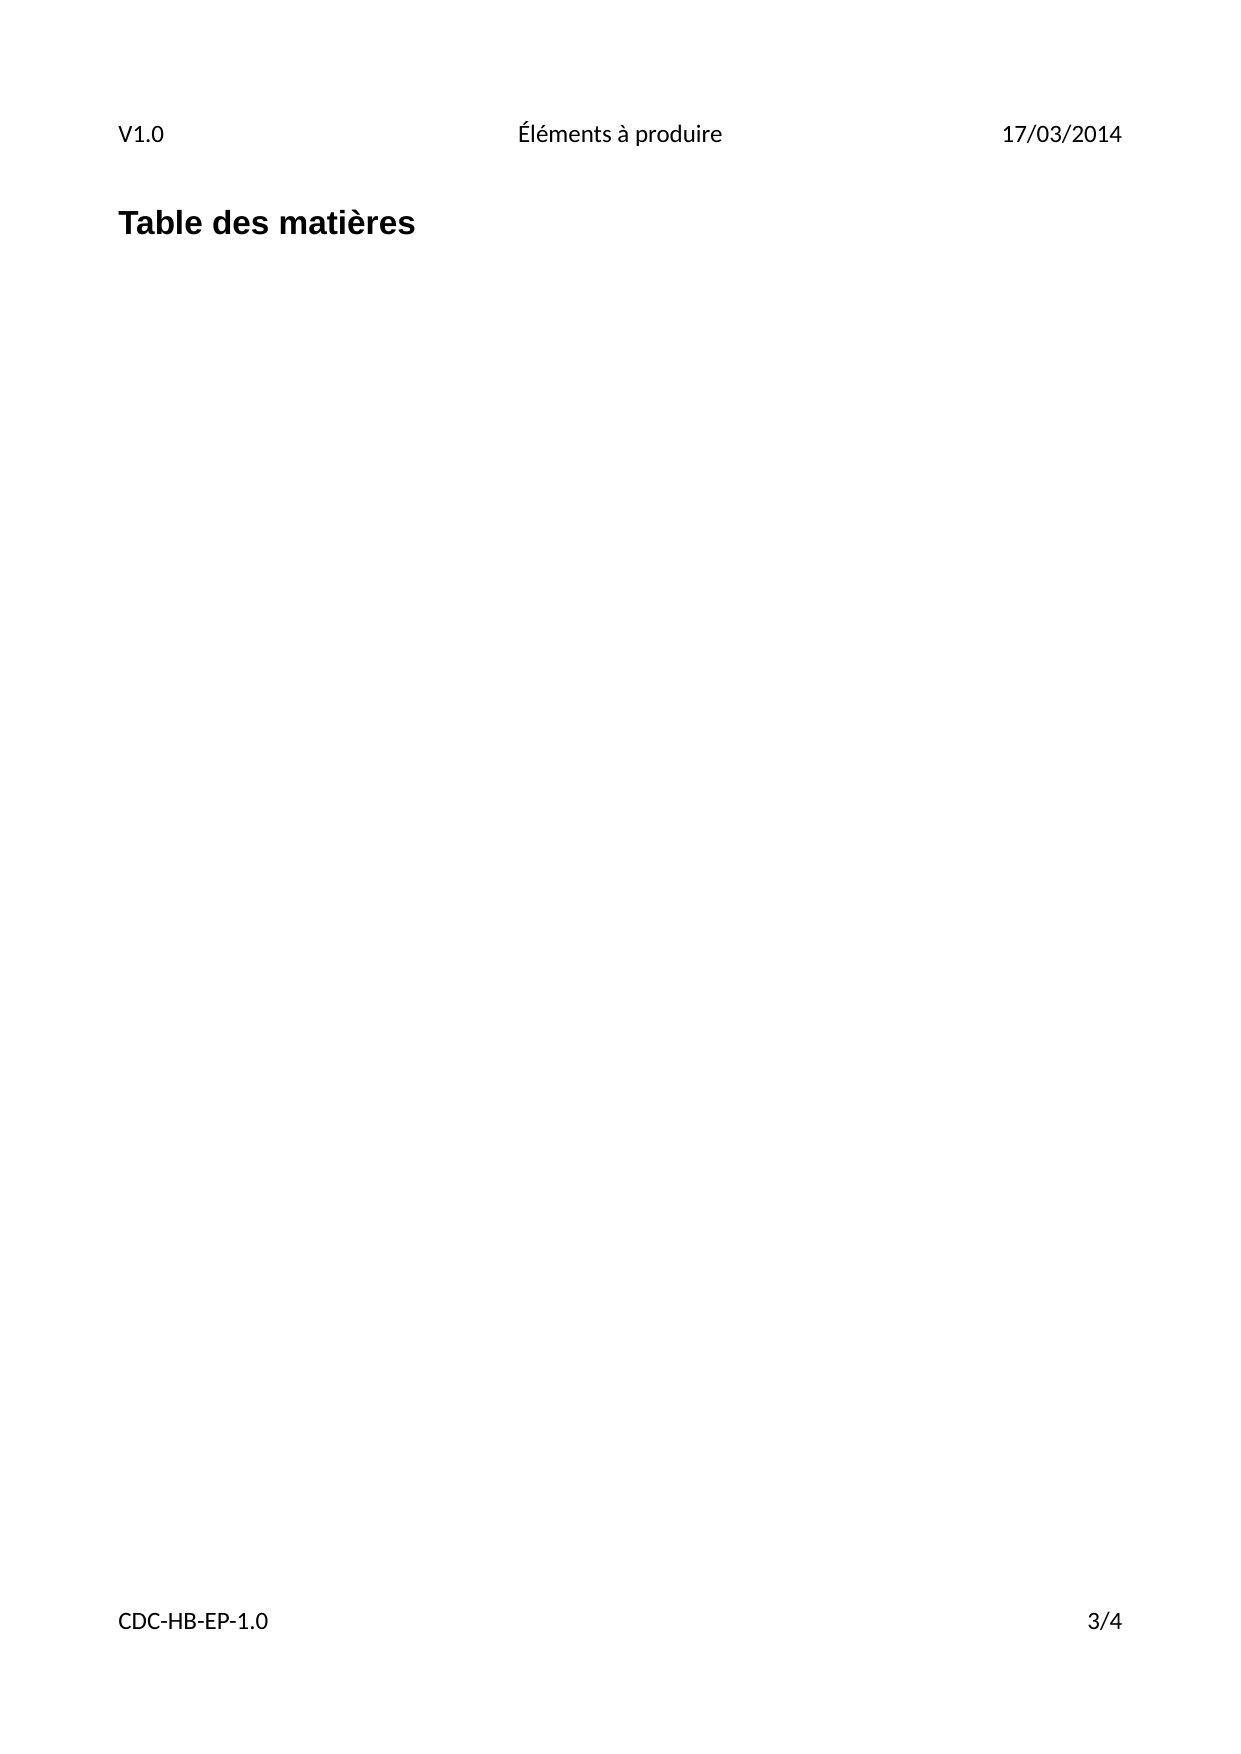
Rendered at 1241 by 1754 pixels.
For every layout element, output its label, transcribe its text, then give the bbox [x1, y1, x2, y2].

subtitle Table des matières [118, 203, 1122, 242]
